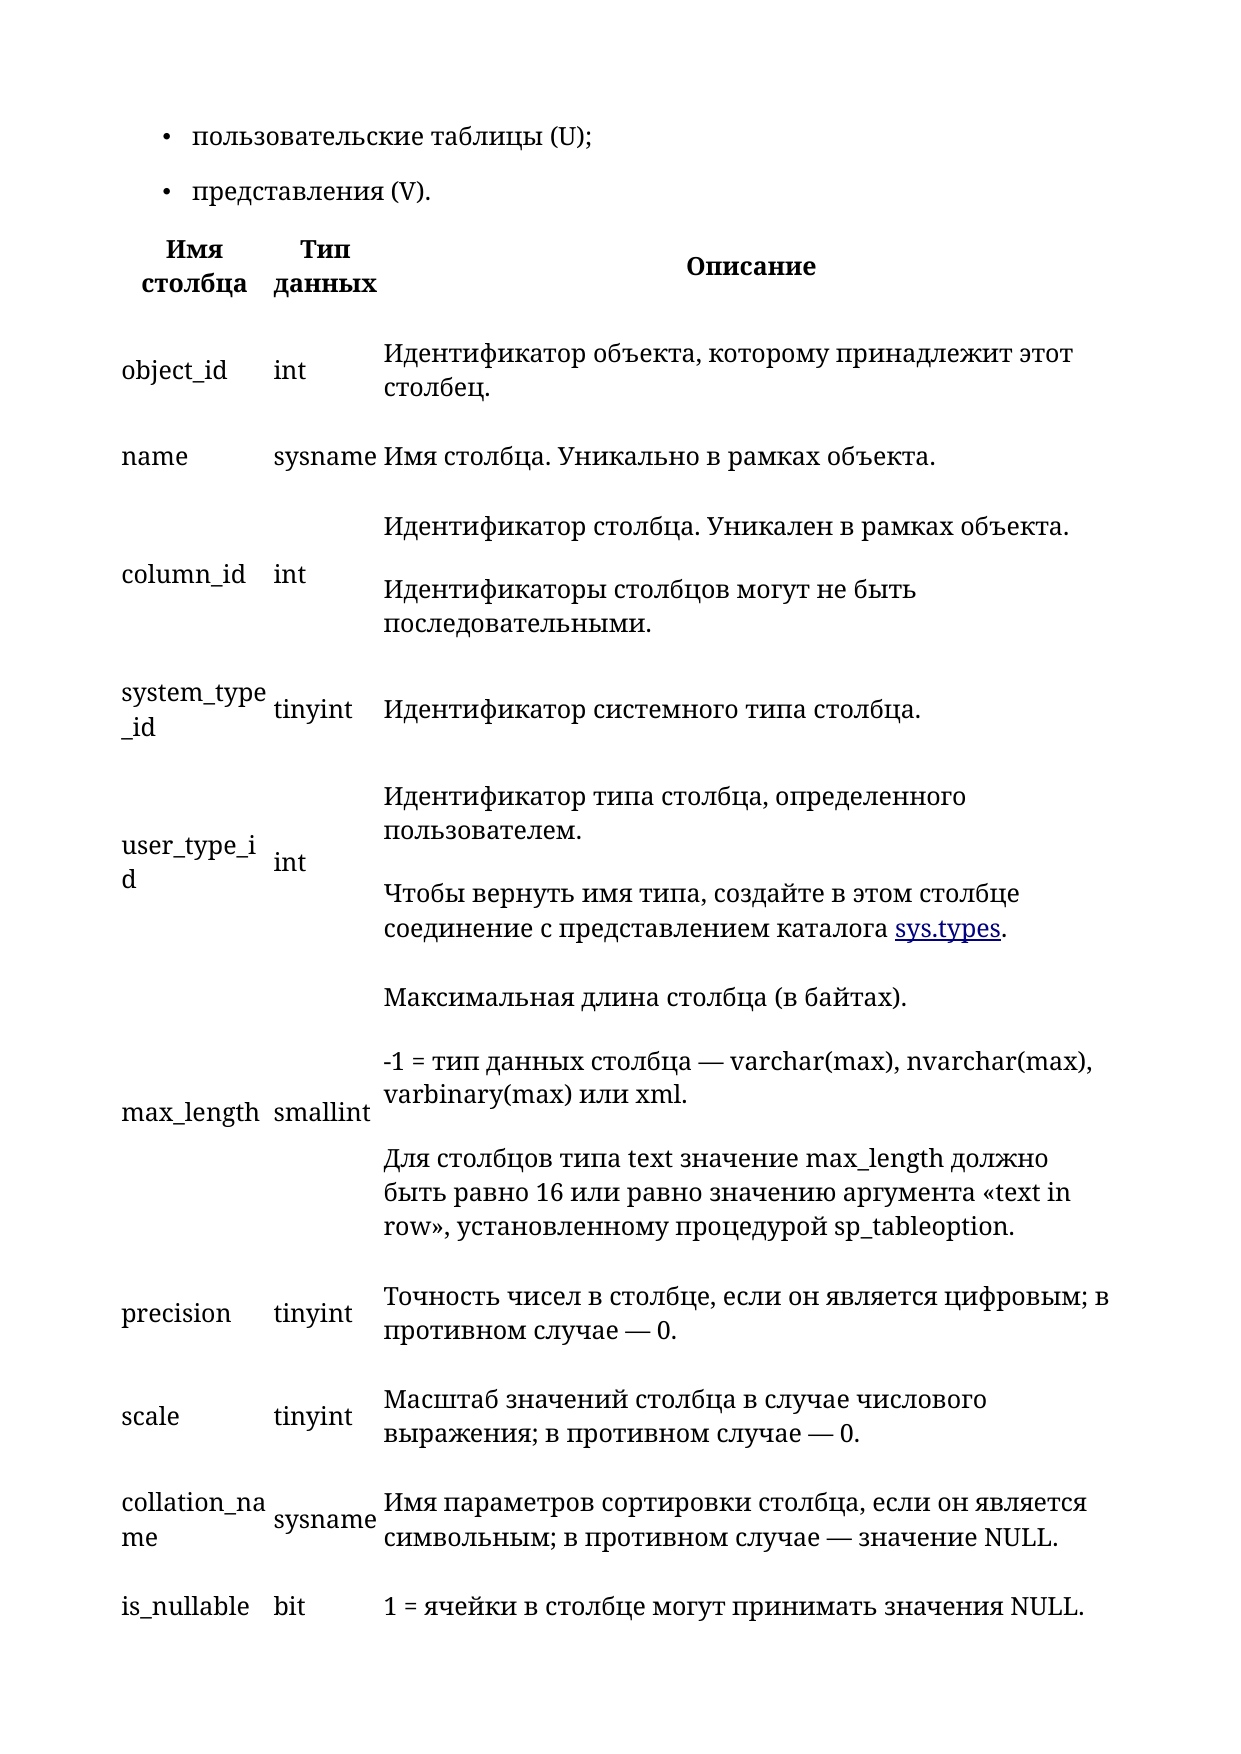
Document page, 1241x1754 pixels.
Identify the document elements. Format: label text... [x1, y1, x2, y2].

table_cell sysname [270, 1482, 380, 1586]
table_cell Идентификатор типа столбца, определенного пользователем. Чтобы вернуть имя типа, создайте в этом столбце соединение с представлением каталога sys.types. [380, 776, 1122, 977]
table_cell system_type_id [118, 672, 270, 776]
table_cell Точность чисел в столбце, если он является цифровым; в противном случае — 0. [380, 1275, 1122, 1379]
table_cell 1 = ячейки в столбце могут принимать значения NULL. [380, 1586, 1122, 1626]
table_cell int [270, 505, 380, 672]
table_cell Идентификатор объекта, которому принадлежит этот столбец. [380, 333, 1122, 436]
table_cell Идентификатор системного типа столбца. [380, 672, 1122, 776]
table_header Имя столбца [118, 229, 270, 332]
table_cell Масштаб значений столбца в случае числового выражения; в противном случае — 0. [380, 1379, 1122, 1482]
table_cell precision [118, 1275, 270, 1379]
table_cell max_length [118, 977, 270, 1275]
table_cell sysname [270, 436, 380, 505]
table_cell tinyint [270, 1275, 380, 1379]
table_cell tinyint [270, 1379, 380, 1482]
table_cell bit [270, 1586, 380, 1626]
table_header Описание [380, 229, 1122, 332]
list представления (V). [162, 173, 1122, 208]
table_cell is_nullable [118, 1586, 270, 1626]
table_cell Имя столбца. Уникально в рамках объекта. [380, 436, 1122, 505]
table_header Тип данных [270, 229, 380, 332]
list пользовательские таблицы (U); [162, 118, 1122, 152]
table_cell Идентификатор столбца. Уникален в рамках объекта. Идентификаторы столбцов могут не быть последовательными. [380, 505, 1122, 672]
table_cell int [270, 333, 380, 436]
table_cell smallint [270, 977, 380, 1275]
table_cell tinyint [270, 672, 380, 776]
table_cell collation_name [118, 1482, 270, 1586]
table_cell Имя параметров сортировки столбца, если он является символьным; в противном случае — значение NULL. [380, 1482, 1122, 1586]
table_cell object_id [118, 333, 270, 436]
table_cell user_type_id [118, 776, 270, 977]
table_cell Максимальная длина столбца (в байтах). -1 = тип данных столбца — varchar(max), nvarchar(max), varbinary(max) или xml. Для столбцов типа text значение max_length должно быть равно 16 или равно значению аргумента «text in row», установленному процедурой sp_tableoption. [380, 977, 1122, 1275]
table_cell scale [118, 1379, 270, 1482]
table_cell int [270, 776, 380, 977]
table_cell column_id [118, 505, 270, 672]
table_cell name [118, 436, 270, 505]
